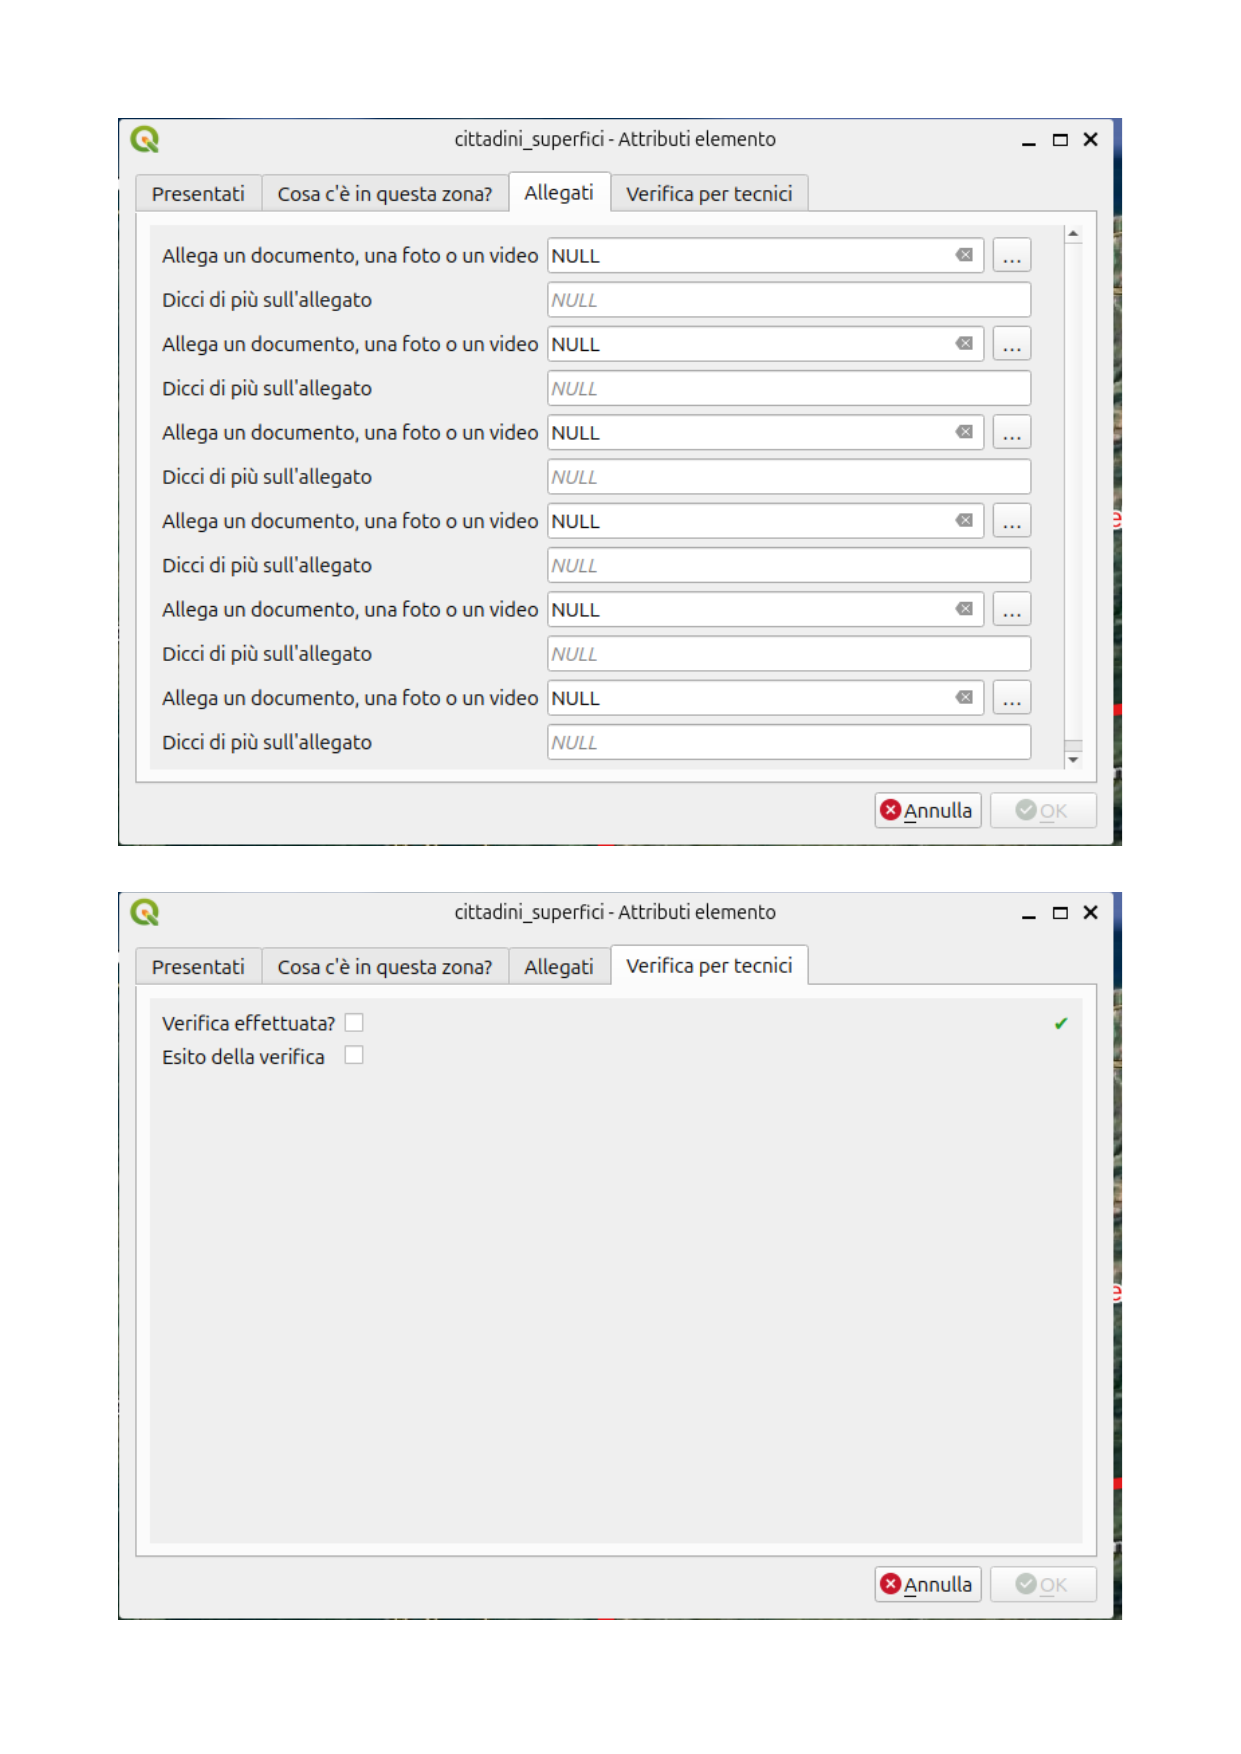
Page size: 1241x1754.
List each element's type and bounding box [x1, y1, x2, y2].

picture [118, 118, 1123, 846]
picture [118, 892, 1123, 1620]
